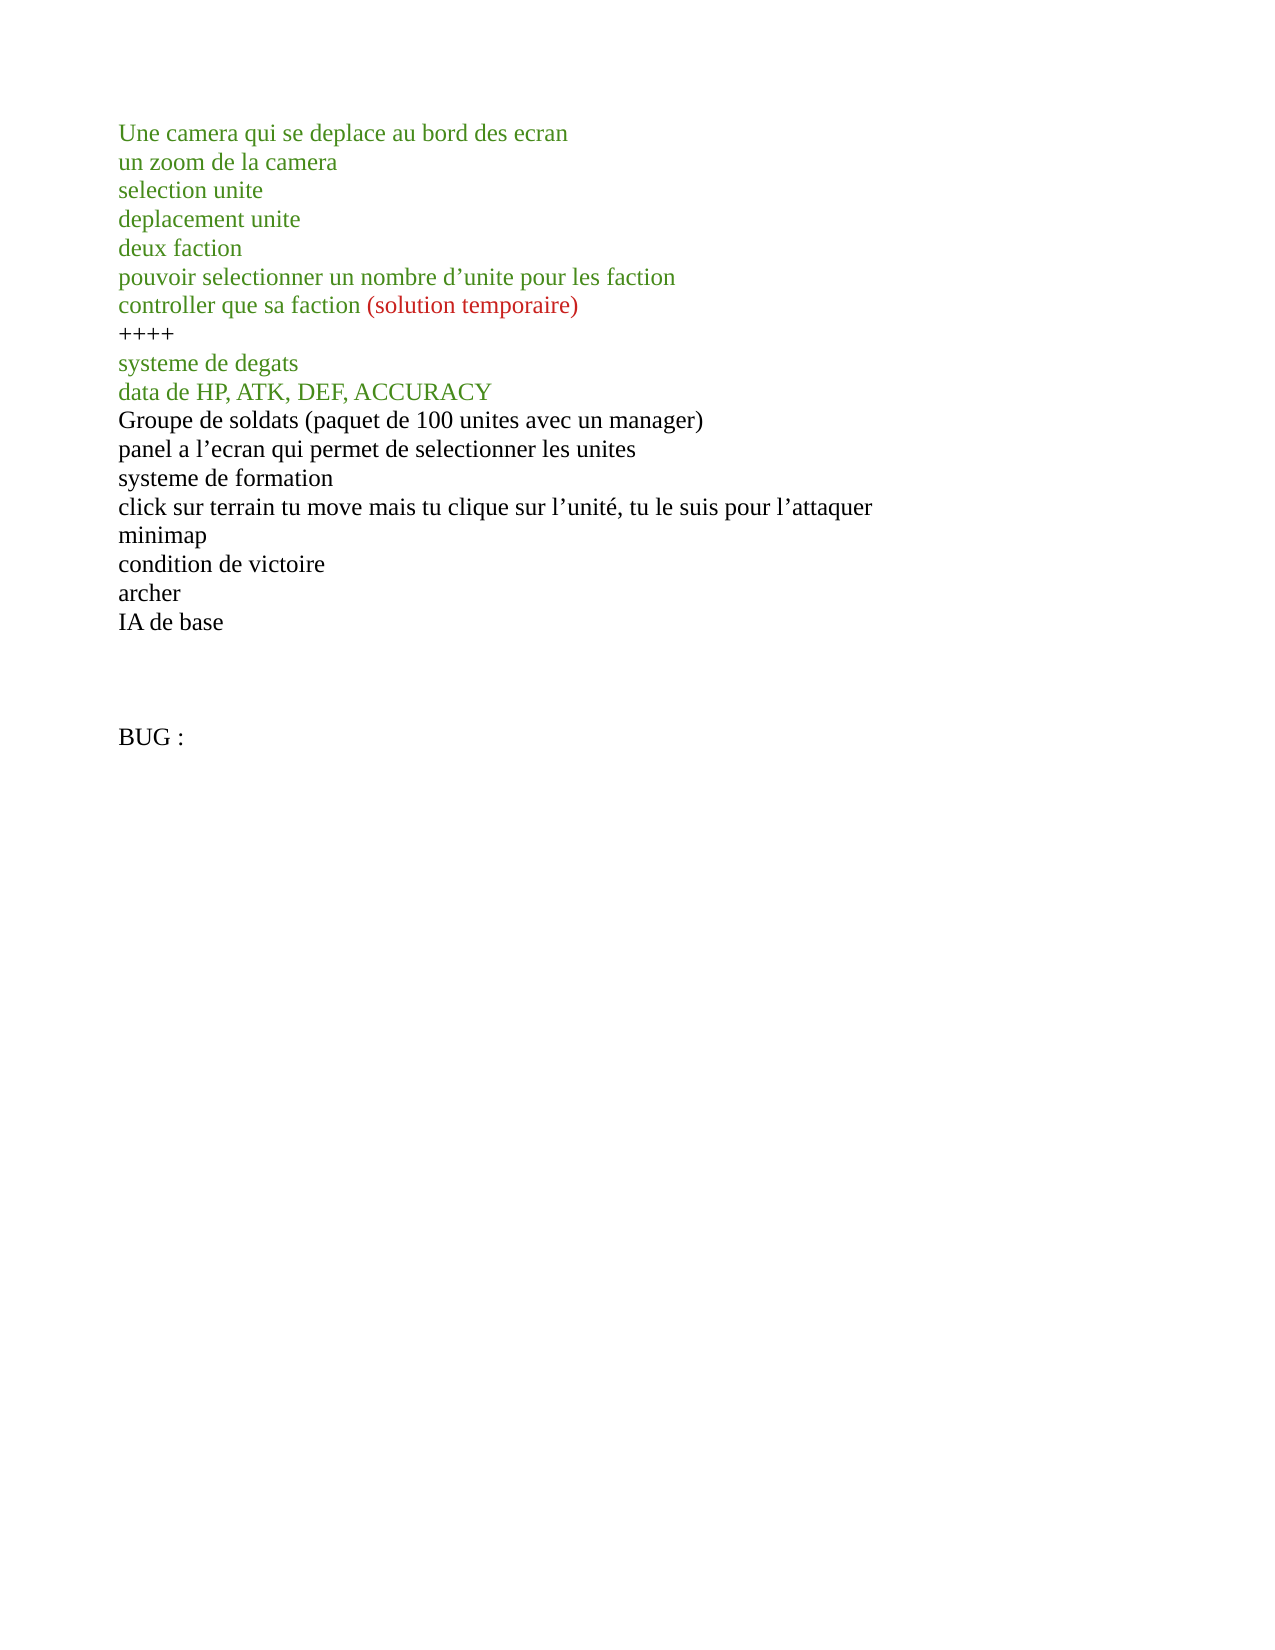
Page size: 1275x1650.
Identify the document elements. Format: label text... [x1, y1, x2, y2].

text BUG : [118, 722, 1157, 751]
text condition de victoire [118, 549, 1157, 578]
text deplacement unite [118, 204, 1157, 233]
text Groupe de soldats (paquet de 100 unites avec un manager) [118, 406, 1157, 434]
text un zoom de la camera [118, 147, 1157, 176]
text minimap [118, 521, 1157, 549]
text archer [118, 578, 1157, 607]
text deux faction [118, 233, 1157, 262]
text selection unite [118, 176, 1157, 204]
text ++++ [118, 319, 1157, 348]
text click sur terrain tu move mais tu clique sur l’unité, tu le suis pour l’attaquer [118, 492, 1157, 521]
text pouvoir selectionner un nombre d’unite pour les faction [118, 262, 1157, 291]
text systeme de formation [118, 463, 1157, 492]
text data de HP, ATK, DEF, ACCURACY [118, 377, 1157, 406]
text controller que sa faction (solution temporaire) [118, 291, 1157, 319]
text Une camera qui se deplace au bord des ecran [118, 118, 1157, 147]
text IA de base [118, 607, 1157, 636]
text panel a l’ecran qui permet de selectionner les unites [118, 434, 1157, 463]
text systeme de degats [118, 348, 1157, 377]
